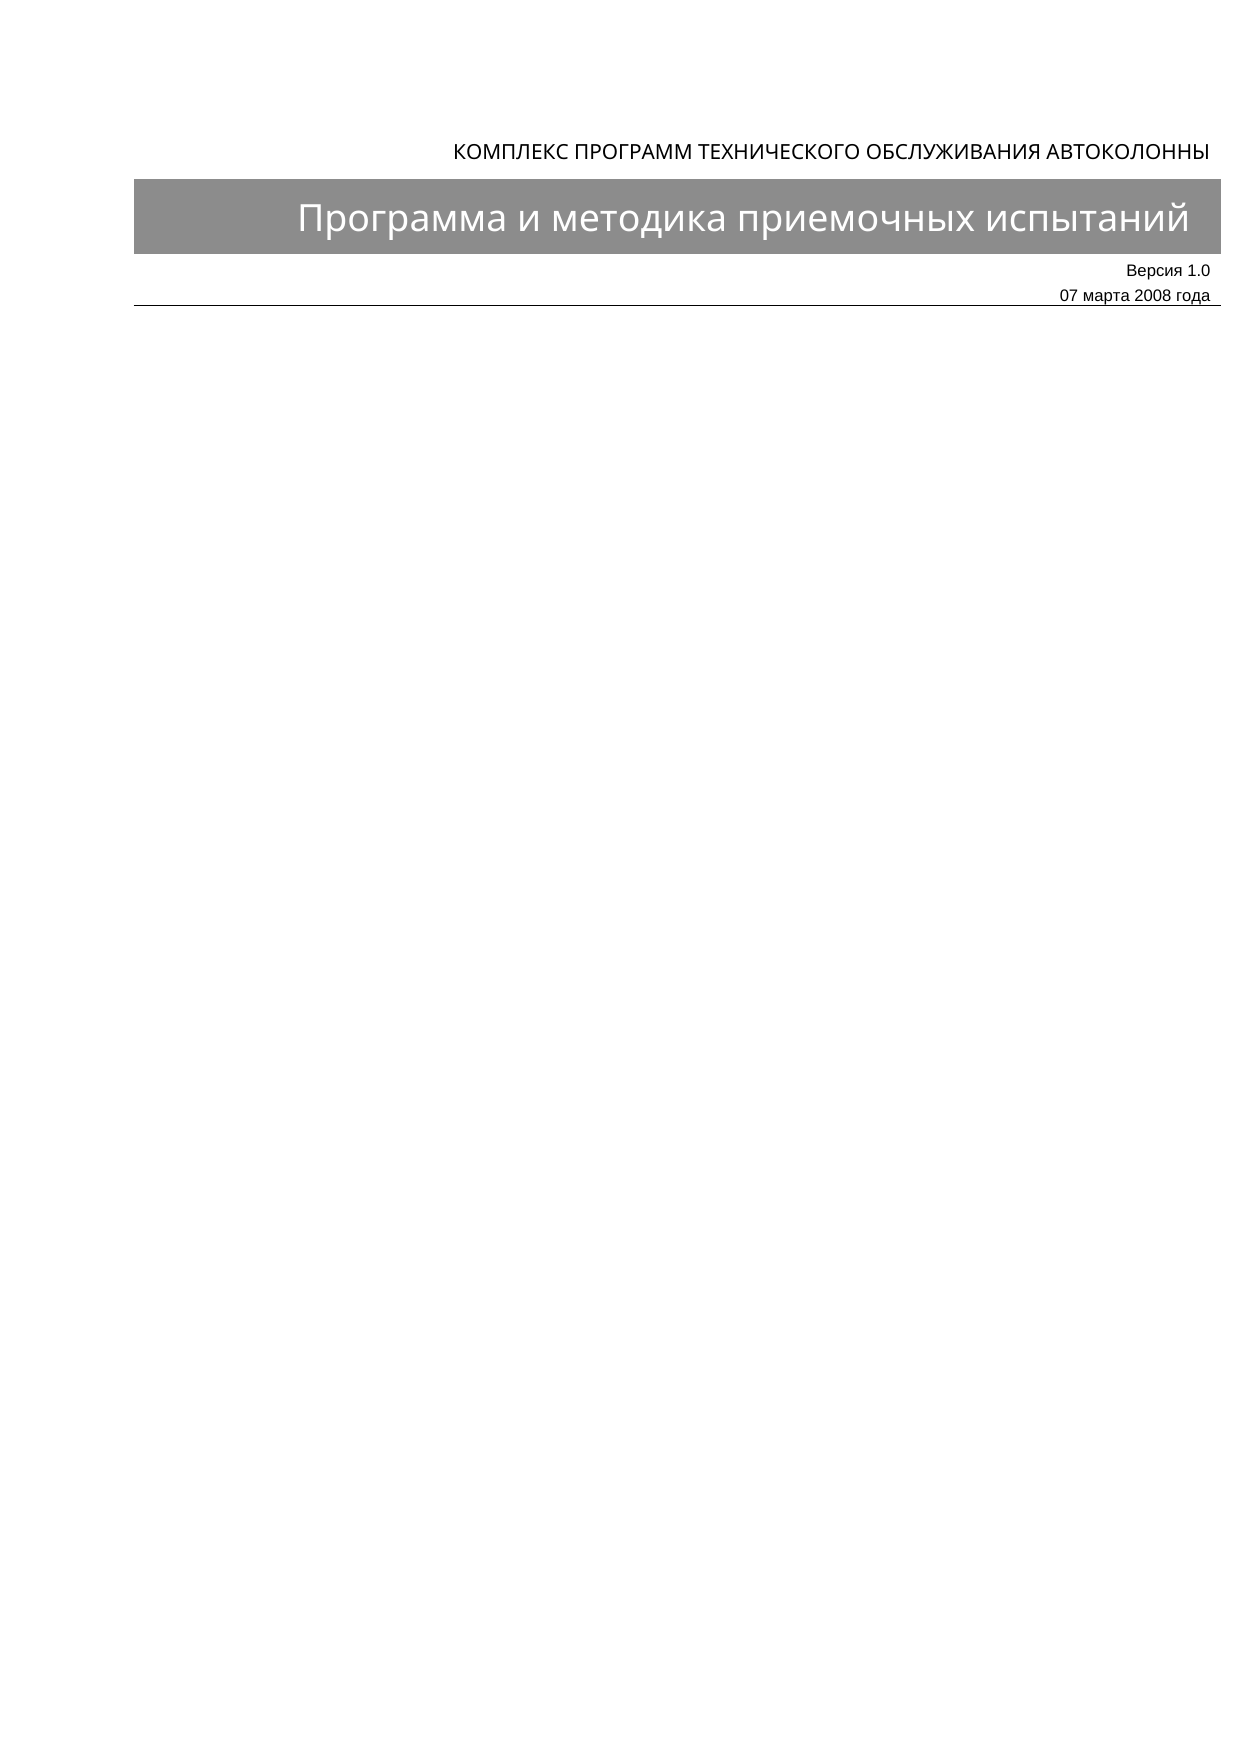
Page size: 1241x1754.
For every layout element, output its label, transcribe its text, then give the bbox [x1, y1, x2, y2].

table_cell Версия 1.0 07 марта 2008 года [134, 255, 1221, 304]
table_header Комплекс программ технического обслуживания автоколонны [134, 125, 1221, 178]
table_cell Программа и методика приемочных испытаний [134, 179, 1221, 254]
